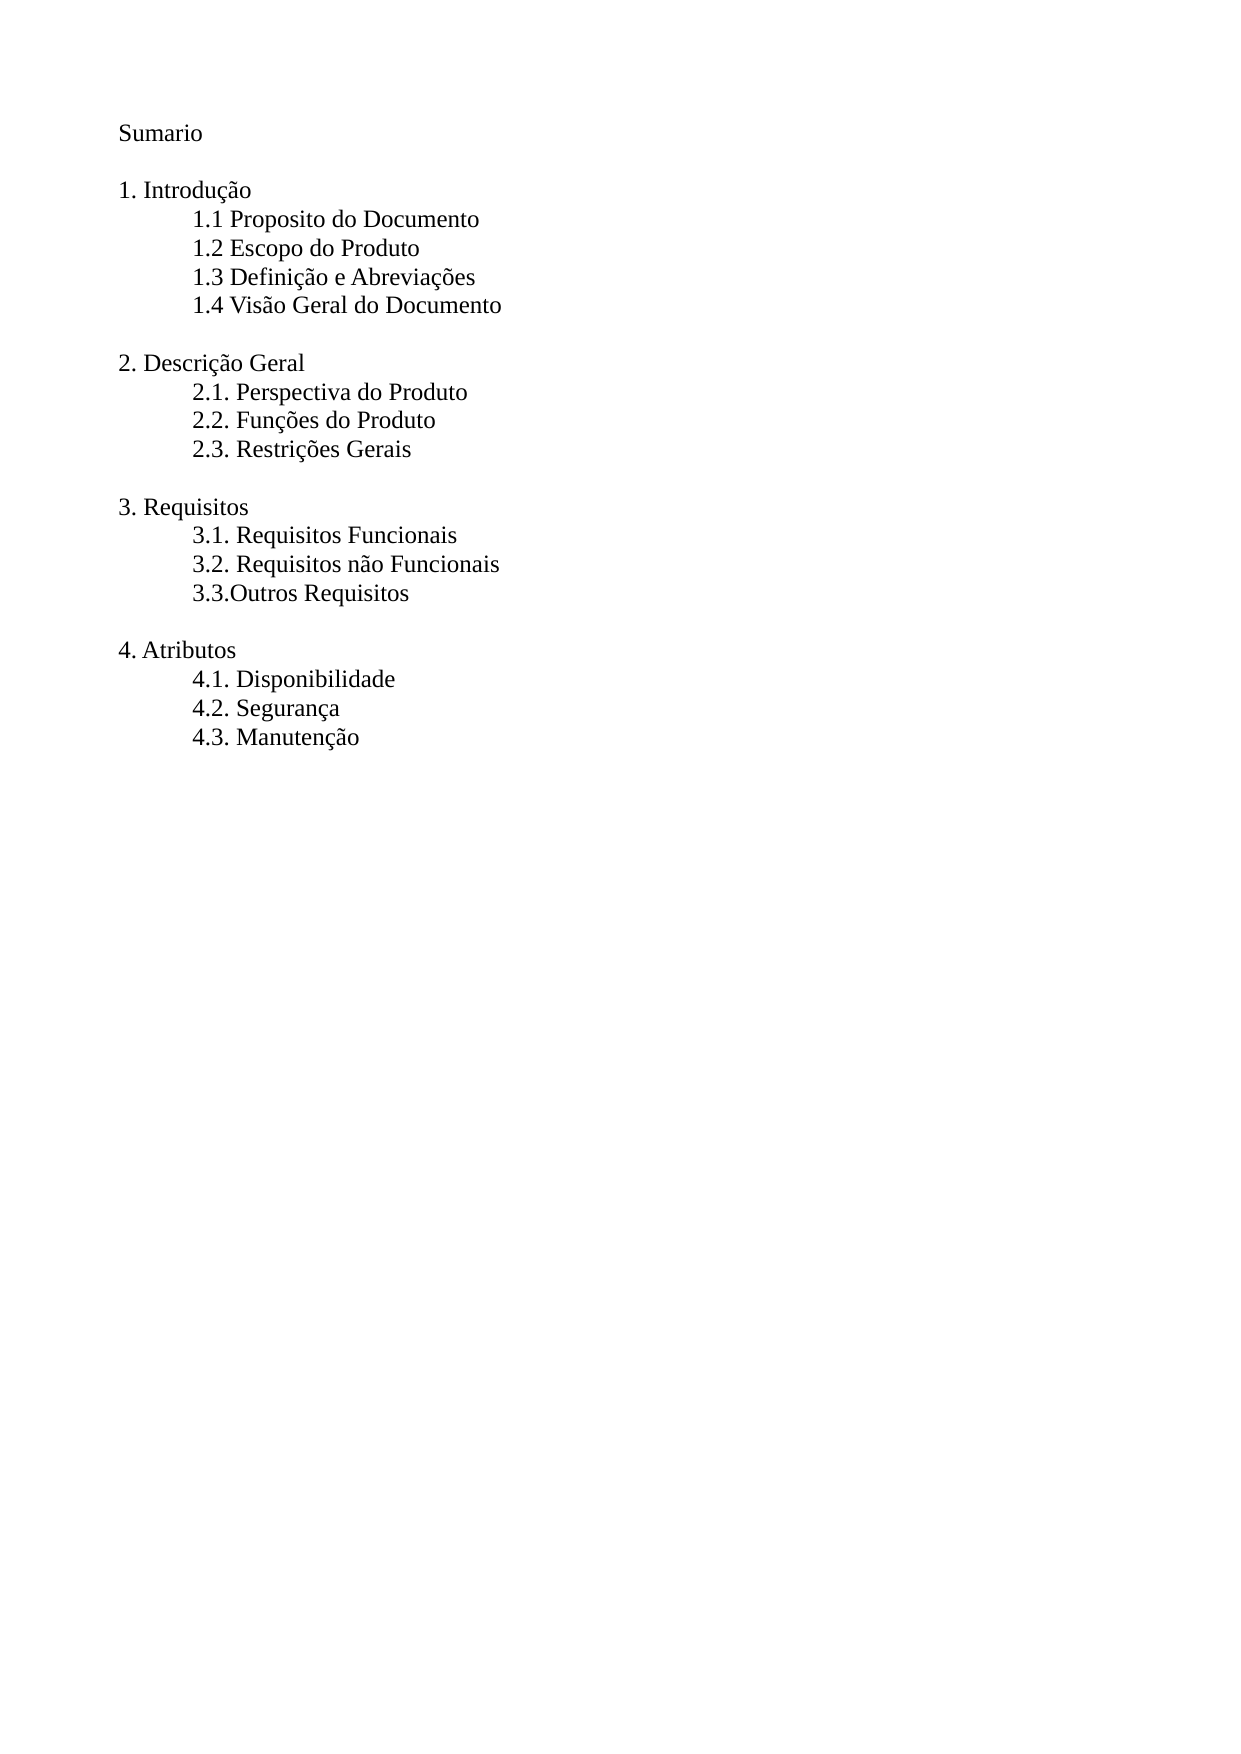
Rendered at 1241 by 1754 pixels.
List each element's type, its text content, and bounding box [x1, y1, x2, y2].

text 4.3. Manutenção [118, 722, 1122, 751]
text 3. Requisitos [118, 492, 1122, 521]
text 2.1. Perspectiva do Produto [118, 377, 1122, 406]
text 4. Atributos [118, 636, 1122, 664]
text 2.2. Funções do Produto [118, 406, 1122, 434]
text 3.1. Requisitos Funcionais [118, 521, 1122, 549]
text 1. Introdução [118, 176, 1122, 204]
text Sumario [118, 118, 1122, 147]
text 3.3.Outros Requisitos [118, 578, 1122, 607]
text 2.3. Restrições Gerais [118, 434, 1122, 463]
text 4.2. Segurança [118, 693, 1122, 722]
text 1.2 Escopo do Produto [118, 233, 1122, 262]
text 2. Descrição Geral [118, 348, 1122, 377]
text 4.1. Disponibilidade [118, 664, 1122, 693]
text 1.1 Proposito do Documento [118, 204, 1122, 233]
text 1.3 Definição e Abreviações [118, 262, 1122, 291]
text 3.2. Requisitos não Funcionais [118, 549, 1122, 578]
text 1.4 Visão Geral do Documento [118, 291, 1122, 319]
